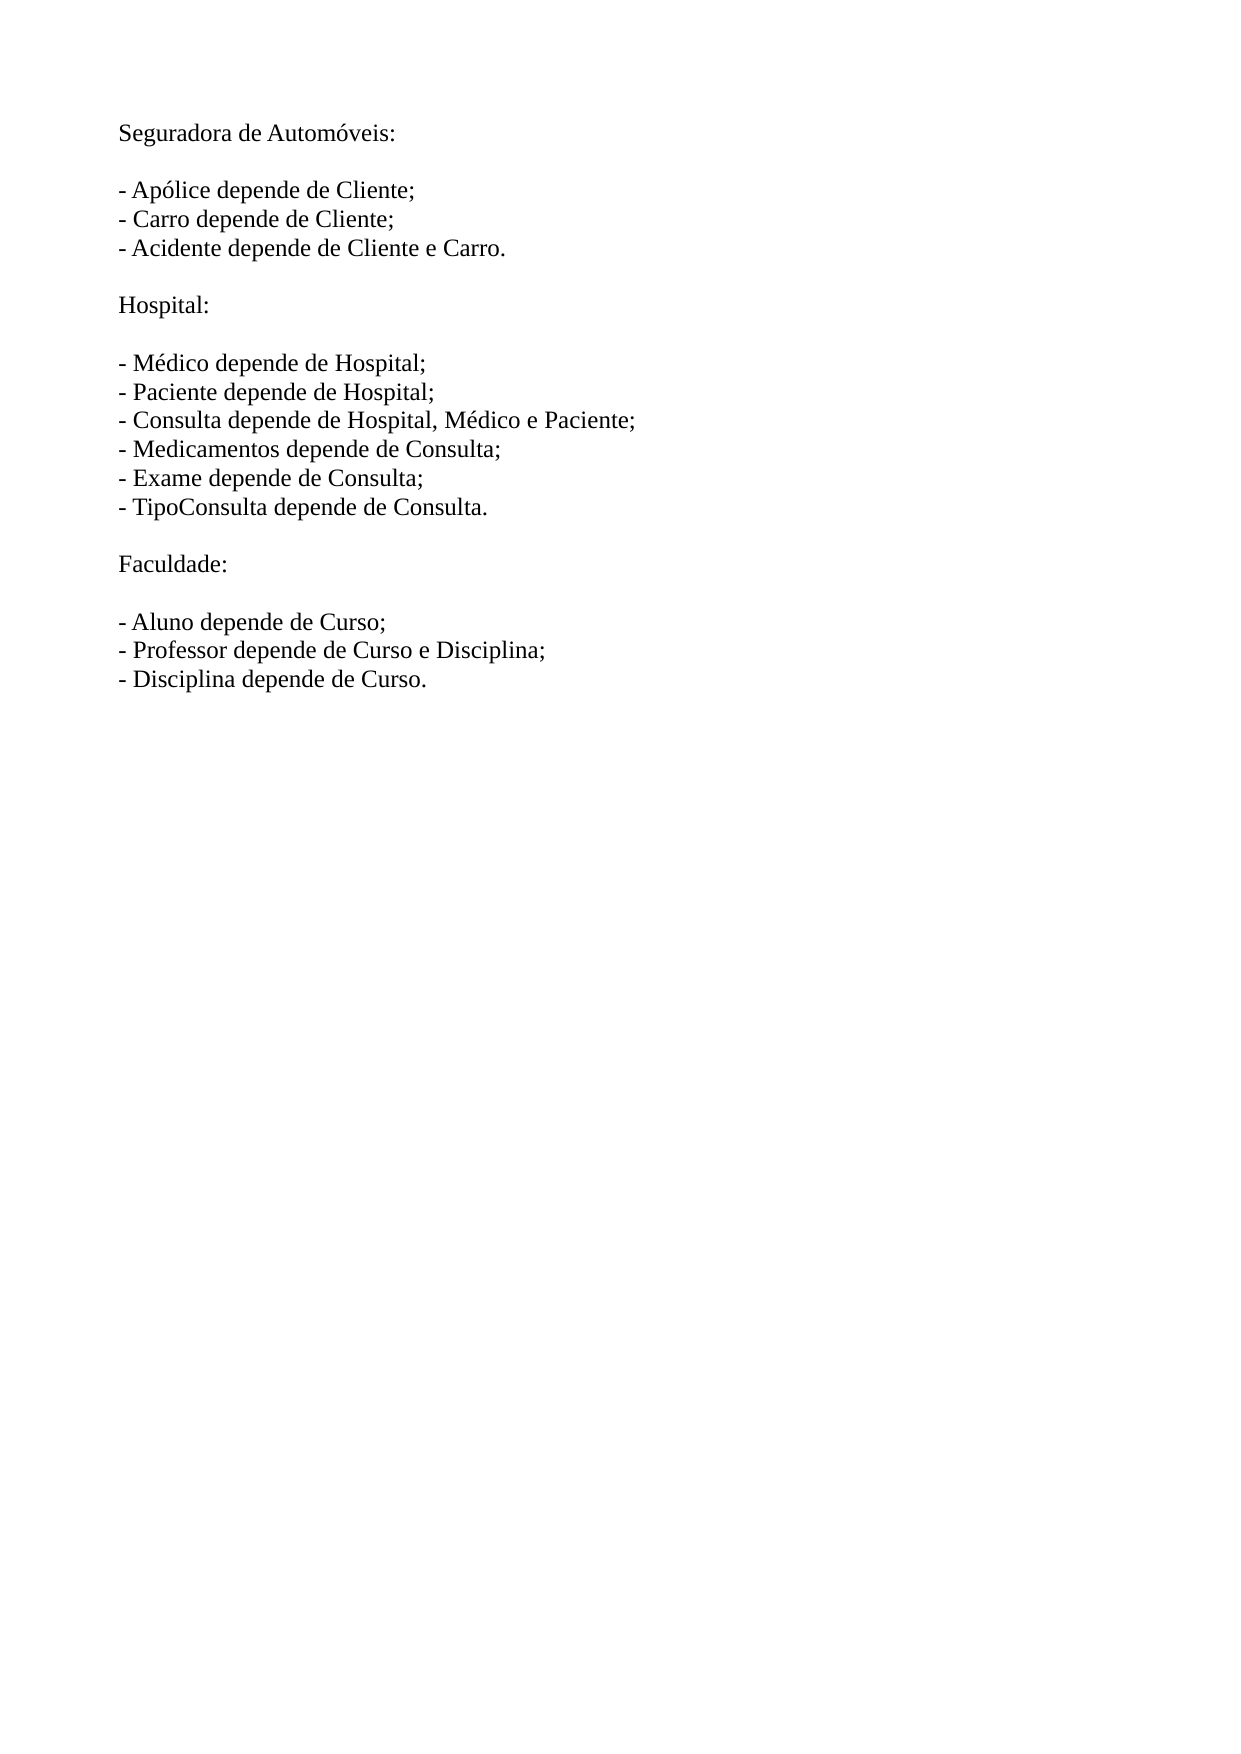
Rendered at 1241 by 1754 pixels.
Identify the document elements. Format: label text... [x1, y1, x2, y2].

text - Exame depende de Consulta; [118, 463, 1122, 492]
text - Medicamentos depende de Consulta; [118, 434, 1122, 463]
text - Carro depende de Cliente; [118, 204, 1122, 233]
text Seguradora de Automóveis: [118, 118, 1122, 147]
text - Disciplina depende de Curso. [118, 664, 1122, 693]
text - Consulta depende de Hospital, Médico e Paciente; [118, 406, 1122, 434]
text Hospital: [118, 291, 1122, 319]
text - Aluno depende de Curso; [118, 607, 1122, 636]
text - Apólice depende de Cliente; [118, 176, 1122, 204]
text Faculdade: [118, 549, 1122, 578]
text - Professor depende de Curso e Disciplina; [118, 636, 1122, 664]
text - Acidente depende de Cliente e Carro. [118, 233, 1122, 262]
text - Paciente depende de Hospital; [118, 377, 1122, 406]
text - TipoConsulta depende de Consulta. [118, 492, 1122, 521]
text - Médico depende de Hospital; [118, 348, 1122, 377]
